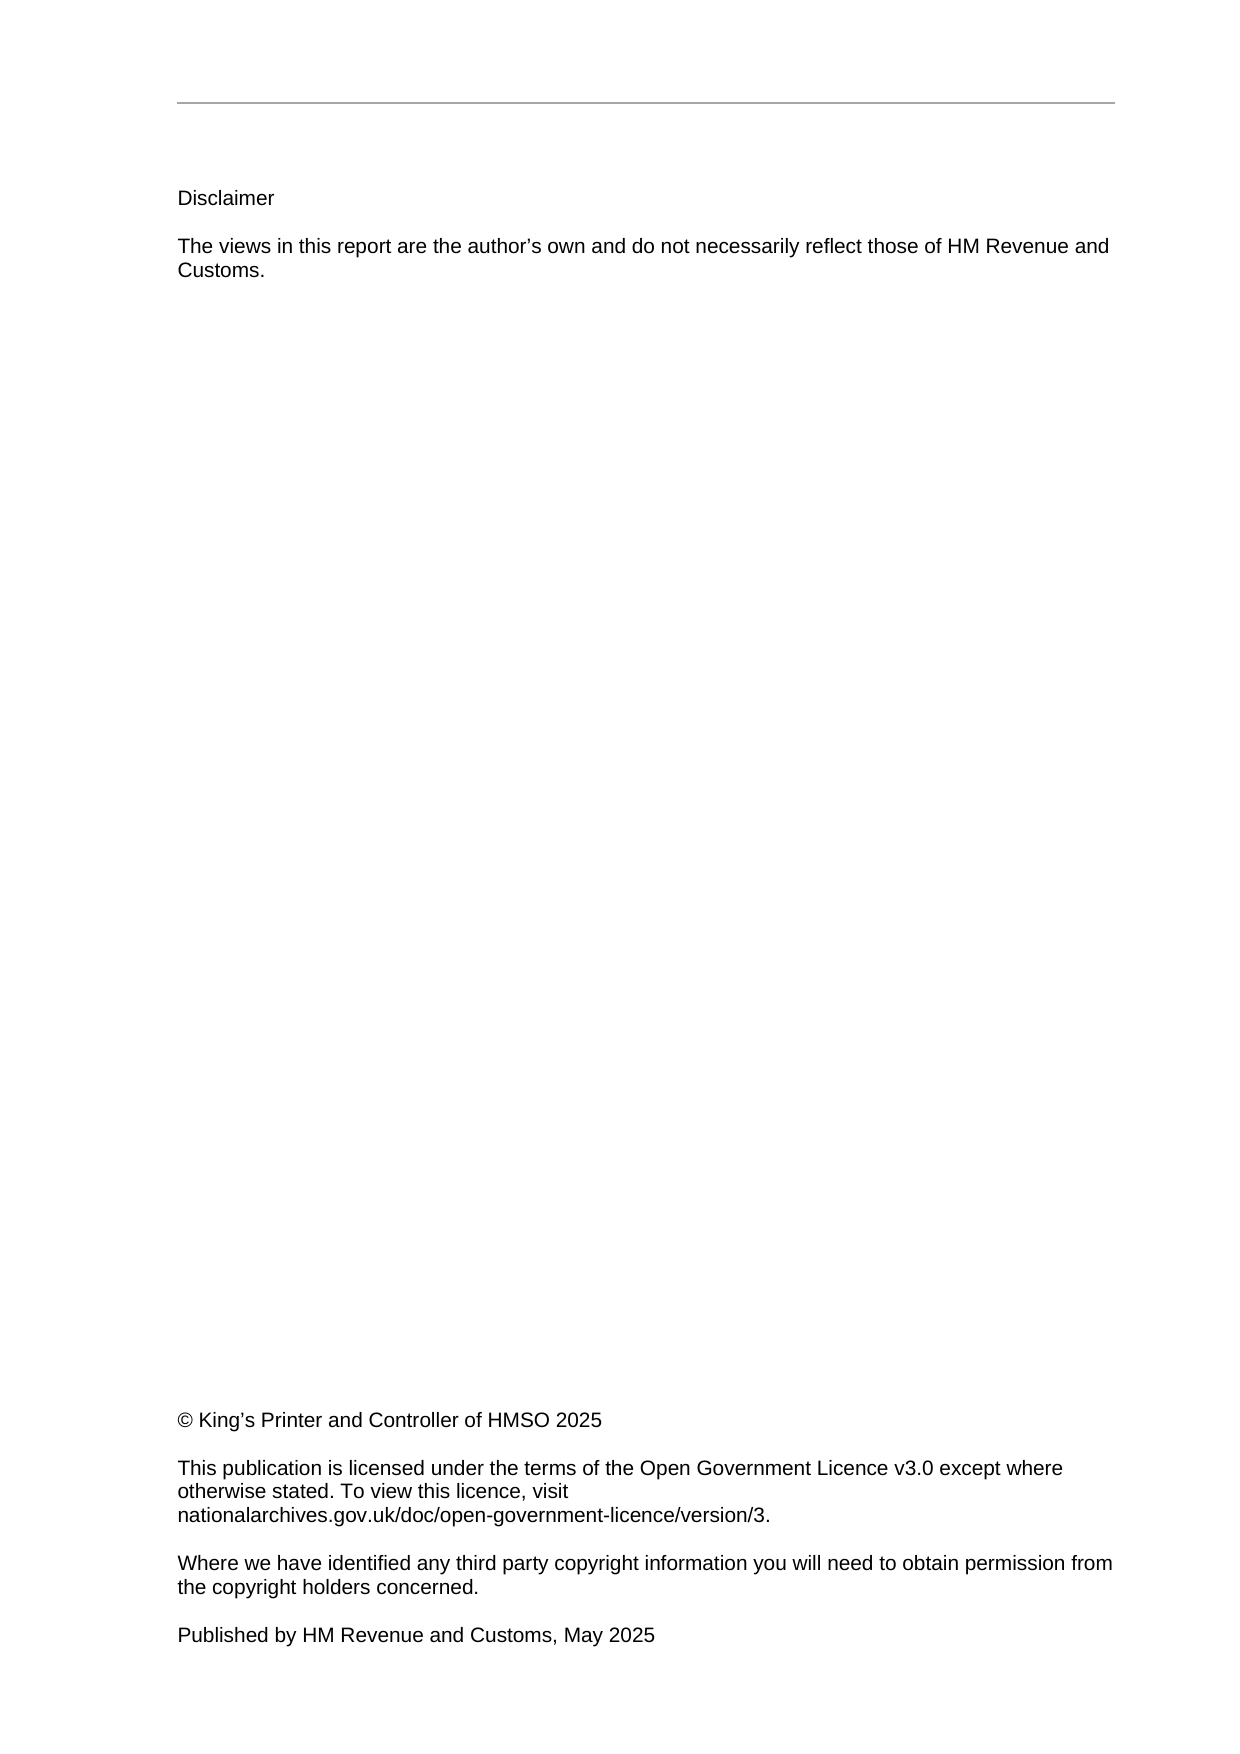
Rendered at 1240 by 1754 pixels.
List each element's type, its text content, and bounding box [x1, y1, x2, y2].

text Where we have identified any third party copyright information you will need to obtain permission from the copyright holders concerned. Published by HM Revenue and Customs, May 2025 [177, 1551, 1115, 1647]
text The views in this report are the author’s own and do not necessarily reflect those of HM Revenue and Customs. [177, 233, 1115, 281]
text Disclaimer [177, 186, 1115, 209]
text This publication is licensed under the terms of the Open Government Licence v3.0 except where otherwise stated. To view this licence, visit nationalarchives.gov.uk/doc/open-government-licence/version/3. [177, 1431, 1115, 1551]
text © King’s Printer and Controller of HMSO 2025 [177, 1407, 1115, 1431]
